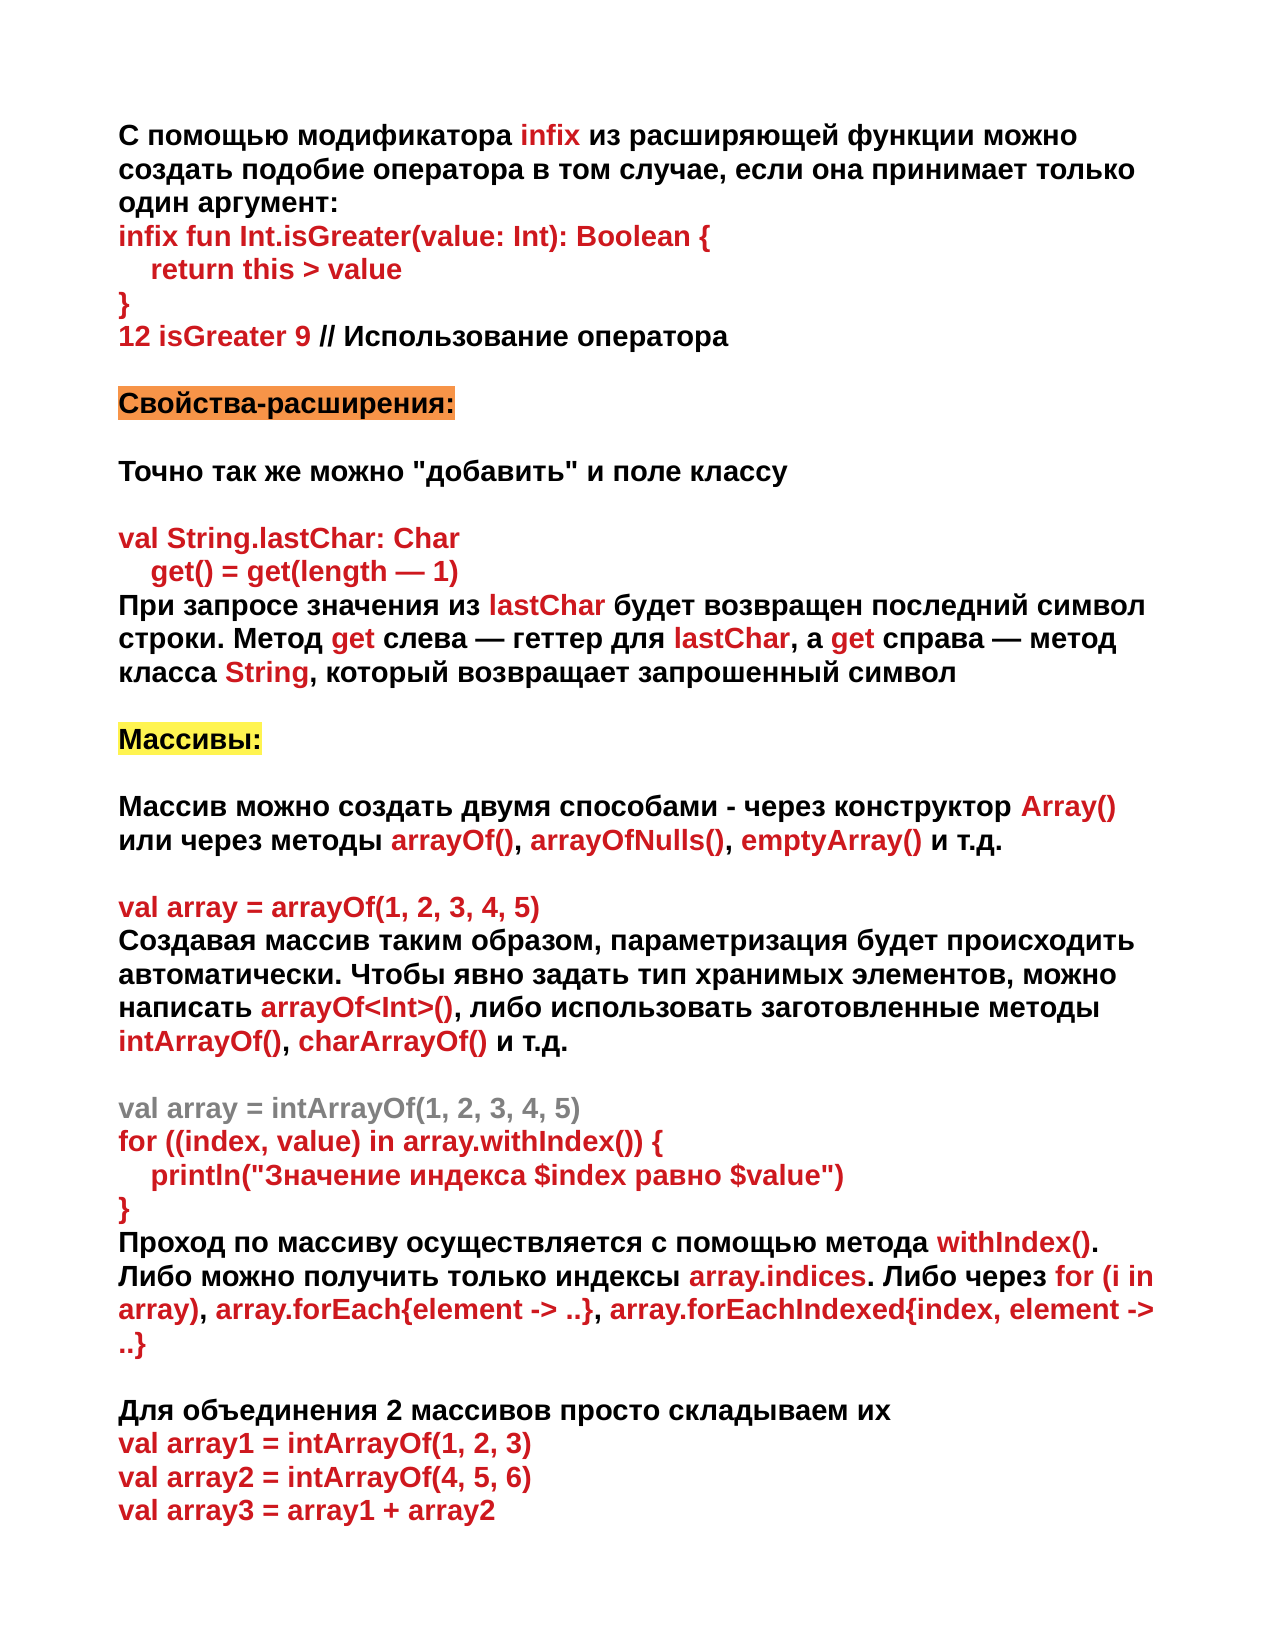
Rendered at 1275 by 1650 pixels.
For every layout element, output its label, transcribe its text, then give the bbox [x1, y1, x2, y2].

text Свойства-расширения: [118, 386, 1157, 420]
text 12 isGreater 9 // Использование оператора [118, 319, 1157, 353]
text Проход по массиву осуществляется с помощью метода withIndex(). Либо можно получить только индексы array.indices. Либо через for (i in array), array.forEach{element -> ..}, array.forEachIndexed{index, element -> ..} [118, 1225, 1157, 1359]
text Массив можно создать двумя способами - через конструктор Array() или через методы arrayOf(), arrayOfNulls(), emptyArray() и т.д. [118, 789, 1157, 856]
text get() = get(length — 1) [118, 554, 1157, 588]
text val array1 = intArrayOf(1, 2, 3) [118, 1426, 1157, 1460]
text Для объединения 2 массивов просто складываем их [118, 1393, 1157, 1426]
text val array = arrayOf(1, 2, 3, 4, 5) [118, 889, 1157, 923]
text val array = intArrayOf(1, 2, 3, 4, 5) [118, 1091, 1157, 1124]
text Массивы: [118, 722, 1157, 755]
text С помощью модификатора infix из расширяющей функции можно создать подобие оператора в том случае, если она принимает только один аргумент: [118, 118, 1157, 219]
text val array3 = array1 + array2 [118, 1493, 1157, 1527]
text println("Значение индекса $index равно $value") [118, 1158, 1157, 1191]
text } [118, 1191, 1157, 1225]
text val String.lastChar: Char [118, 521, 1157, 554]
text infix fun Int.isGreater(value: Int): Boolean { [118, 219, 1157, 252]
text return this > value [118, 252, 1157, 286]
text for ((index, value) in array.withIndex()) { [118, 1124, 1157, 1158]
text val array2 = intArrayOf(4, 5, 6) [118, 1460, 1157, 1493]
text } [118, 286, 1157, 319]
text Создавая массив таким образом, параметризация будет происходить автоматически. Чтобы явно задать тип хранимых элементов, можно написать arrayOf<Int>(), либо использовать заготовленные методы intArrayOf(), charArrayOf() и т.д. [118, 923, 1157, 1057]
text При запросе значения из lastChar будет возвращен последний символ строки. Метод get слева — геттер для lastChar, а get справа — метод класса String, который возвращает запрошенный символ [118, 588, 1157, 688]
text Точно так же можно "добавить" и поле классу [118, 453, 1157, 487]
